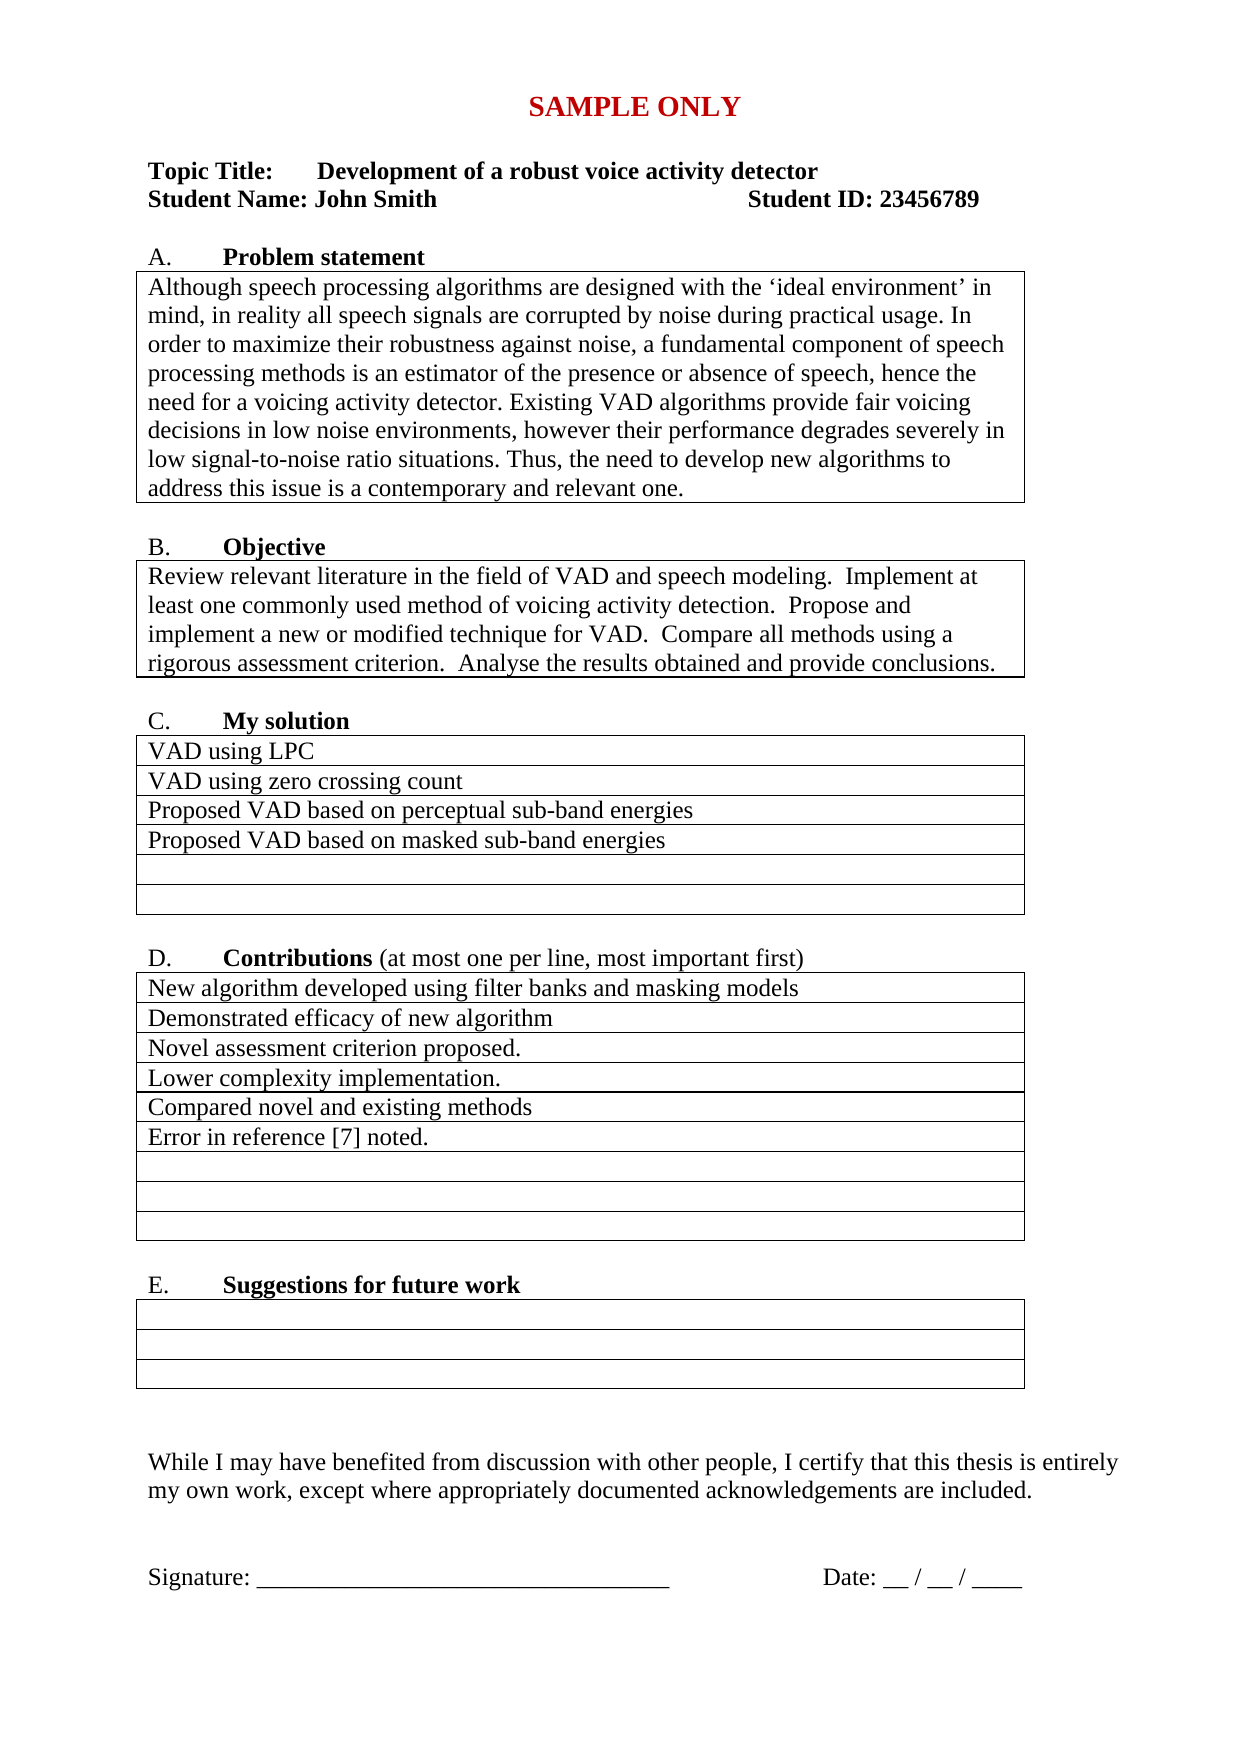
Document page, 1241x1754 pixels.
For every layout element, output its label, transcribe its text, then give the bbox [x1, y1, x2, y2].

table_cell [137, 885, 1024, 914]
table_cell Demonstrated efficacy of new algorithm [137, 1003, 1024, 1032]
table_cell Proposed VAD based on perceptual sub-band energies [137, 796, 1024, 824]
table_cell Error in reference [7] noted. [137, 1122, 1024, 1151]
text Signature: _________________________________ Date: __ / __ / ____ [148, 1562, 1122, 1591]
table_cell [137, 1152, 1024, 1181]
table_header Although speech processing algorithms are designed with the ‘ideal environment’ in mind, in reality all speech signals are corrupted by noise during practical usage. In order to maximize their robustness against noise, a fundamental component of speech processing methods is an estimator of the presence or absence of speech, hence the need for a voicing activity detector. Existing VAD algorithms provide fair voicing decisions in low noise environments, however their performance degrades severely in low signal-to-noise ratio situations. Thus, the need to develop new algorithms to address this issue is a contemporary and relevant one. [137, 272, 1024, 502]
table_cell [137, 1330, 1024, 1358]
subtitle Topic Title: Development of a robust voice activity detector [148, 156, 1122, 184]
text D. Contributions (at most one per line, most important first) [148, 943, 1122, 972]
subtitle SAMPLE ONLY [148, 89, 1122, 122]
text A. Problem statement [148, 242, 1122, 271]
text E. Suggestions for future work [148, 1270, 1122, 1299]
table_cell [137, 855, 1024, 884]
table_cell Lower complexity implementation. [137, 1063, 1024, 1091]
table_header New algorithm developed using filter banks and masking models [137, 973, 1024, 1002]
table_header VAD using LPC [137, 736, 1024, 765]
table_header Review relevant literature in the field of VAD and speech modeling. Implement at least one commonly used method of voicing activity detection. Propose and implement a new or modified technique for VAD. Compare all methods using a rigorous assessment criterion. Analyse the results obtained and provide conclusions. [137, 561, 1024, 676]
table_cell Proposed VAD based on masked sub-band energies [137, 825, 1024, 854]
table_cell [137, 1212, 1024, 1240]
table_cell [137, 1182, 1024, 1211]
table_cell [137, 1360, 1024, 1388]
subtitle Student Name: John Smith Student ID: 23456789 [148, 184, 1122, 213]
text C. My solution [148, 706, 1122, 735]
table_cell Novel assessment criterion proposed. [137, 1033, 1024, 1062]
table_cell VAD using zero crossing count [137, 766, 1024, 794]
text B. Objective [148, 532, 1122, 560]
table_cell Compared novel and existing methods [137, 1093, 1024, 1121]
table_header [137, 1300, 1024, 1329]
text While I may have benefited from discussion with other people, I certify that this thesis is entirely my own work, except where appropriately documented acknowledgements are included. [148, 1447, 1122, 1504]
